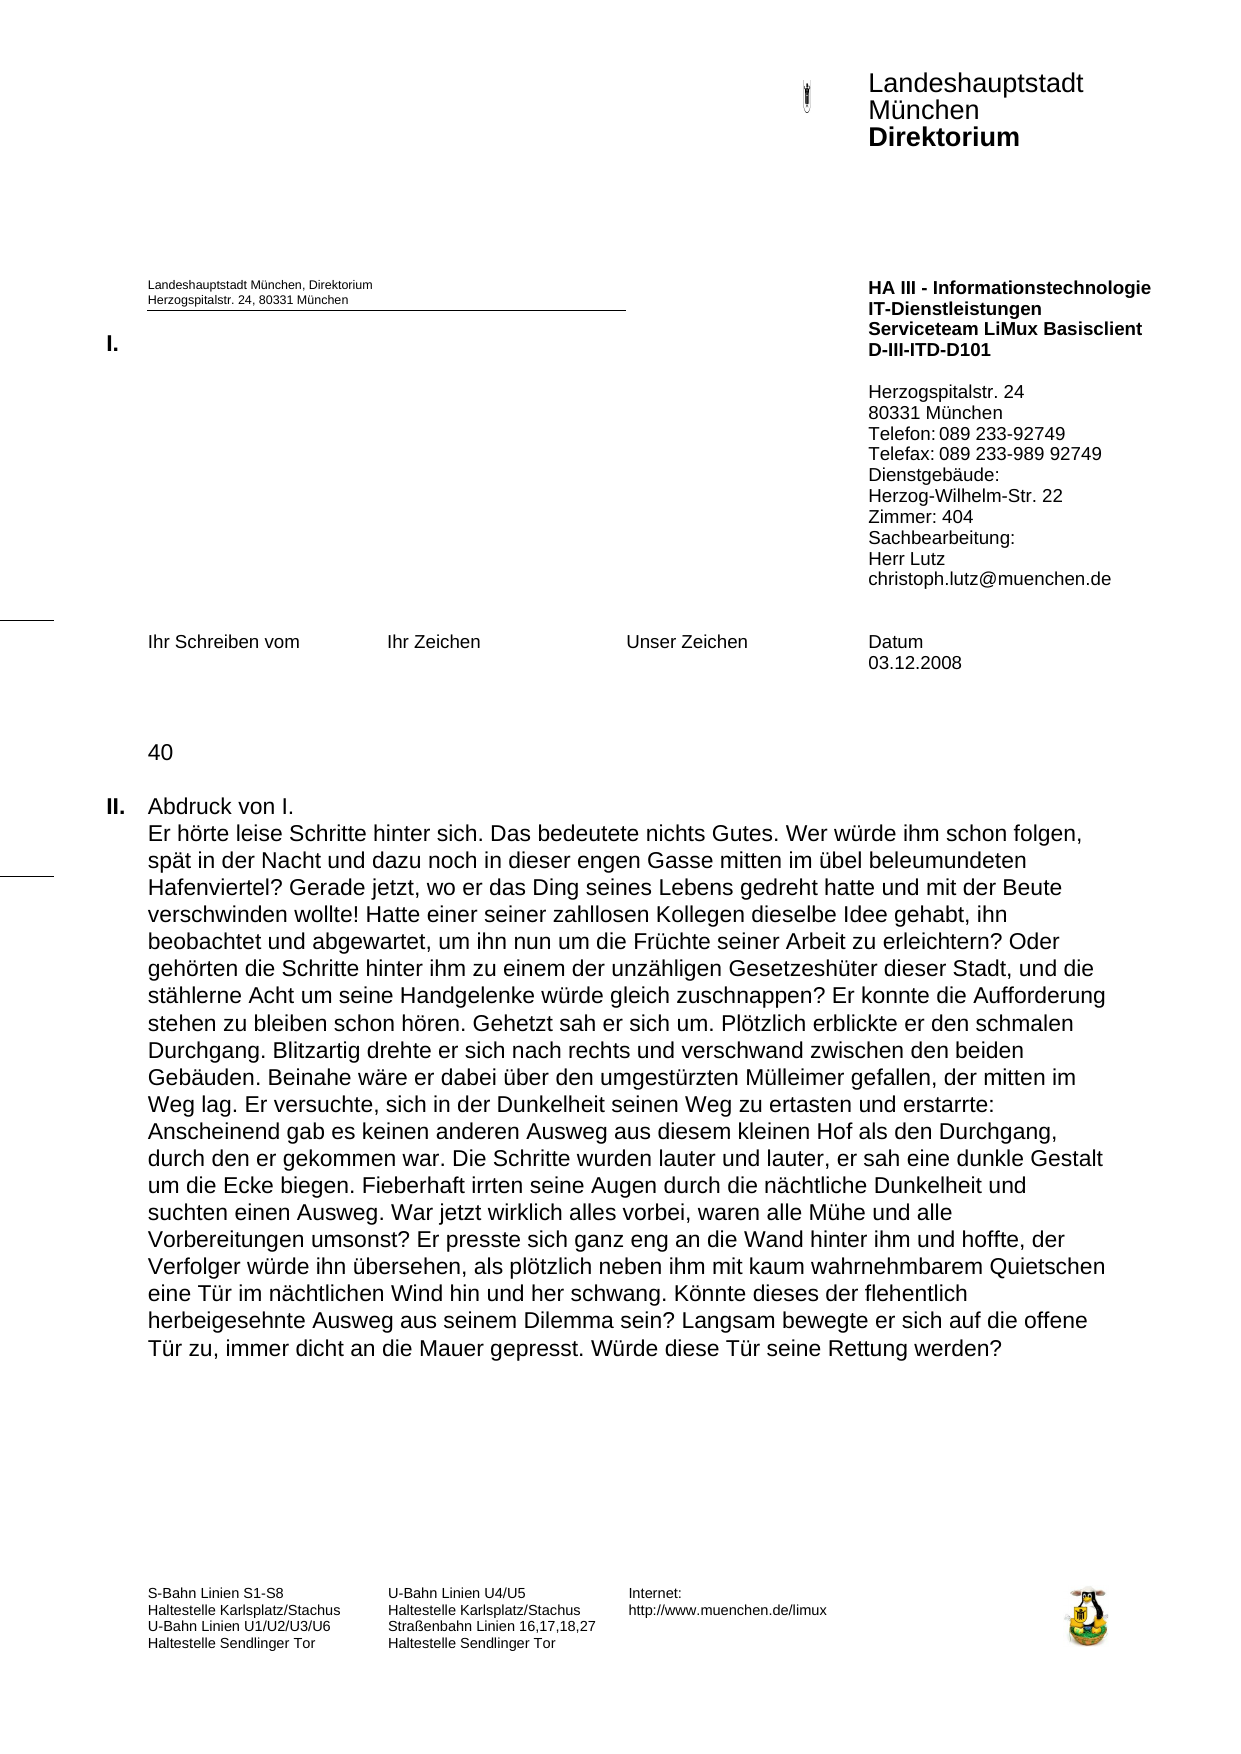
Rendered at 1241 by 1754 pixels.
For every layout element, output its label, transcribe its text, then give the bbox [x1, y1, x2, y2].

text Herzogspitalstr. 24 80331 München Telefon: 089 233-92749 Telefax: 089 233-989 92749 Dienstgebäude: Herzog-Wilhelm-Str. 22 Zimmer: 404 Sachbearbeitung: Herr Lutz christoph.lutz@muenchen.de [868, 382, 1199, 590]
text Landeshauptstadt [868, 71, 1199, 98]
picture [1063, 1585, 1109, 1647]
text HA III - Informationstechnologie IT-Dienstleistungen Serviceteam LiMux Basisclient [868, 277, 1199, 340]
text Ihr Schreiben vom [148, 632, 354, 653]
text München [868, 98, 1199, 125]
text Landeshauptstadt München, Direktorium [148, 277, 626, 292]
table_header U-Bahn Linien U4/U5 Haltestelle Karlsplatz/Stachus Straßenbahn Linien 16,17,18,27 Haltestelle Sendlinger Tor [388, 1551, 628, 1652]
text D-III-ITD-D101 [868, 340, 1199, 361]
text I. [106, 331, 136, 356]
table_header [869, 1551, 1110, 1652]
text Herzogspitalstr. 24, 80331 München [148, 292, 626, 307]
text 03.12.2008 [868, 653, 1108, 673]
text II. Abdruck von I. [106, 793, 1109, 820]
picture [803, 80, 811, 113]
text Unser Zeichen [626, 632, 833, 653]
text Datum [868, 632, 1108, 653]
text Er hörte leise Schritte hinter sich. Das bedeutete nichts Gutes. Wer würde ihm schon folgen, spät in der Nacht und dazu noch in dieser engen Gasse mitten im übel beleumundeten Hafenviertel? Gerade jetzt, wo er das Ding seines Lebens gedreht hatte und mit der Beute verschwinden wollte! Hatte einer seiner zahllosen Kollegen dieselbe Idee gehabt, ihn beobachtet und abgewartet, um ihn nun um die Früchte seiner Arbeit zu erleichtern? Oder gehörten die Schritte hinter ihm zu einem der unzähligen Gesetzeshüter dieser Stadt, und die stählerne Acht um seine Handgelenke würde gleich zuschnappen? Er konnte die Aufforderung stehen zu bleiben schon hören. Gehetzt sah er sich um. Plötzlich erblickte er den schmalen Durchgang. Blitzartig drehte er sich nach rechts und verschwand zwischen den beiden Gebäuden. Beinahe wäre er dabei über den umgestürzten Mülleimer gefallen, der mitten im Weg lag. Er versuchte, sich in der Dunkelheit seinen Weg zu ertasten und erstarrte: Anscheinend gab es keinen anderen Ausweg aus diesem kleinen Hof als den Durchgang, durch den er gekommen war. Die Schritte wurden lauter und lauter, er sah eine dunkle Gestalt um die Ecke biegen. Fieberhaft irrten seine Augen durch die nächtliche Dunkelheit und suchten einen Ausweg. War jetzt wirklich alles vorbei, waren alle Mühe und alle Vorbereitungen umsonst? Er presste sich ganz eng an die Wand hinter ihm und hoffte, der Verfolger würde ihn übersehen, als plötzlich neben ihm mit kaum wahrnehmbarem Quietschen eine Tür im nächtlichen Wind hin und her schwang. Könnte dieses der flehentlich herbeigesehnte Ausweg aus seinem Dilemma sein? Langsam bewegte er sich auf die offene Tür zu, immer dicht an die Mauer gepresst. Würde diese Tür seine Rettung werden? [148, 820, 1109, 1361]
text Ihr Zeichen [387, 632, 593, 653]
table_header S-Bahn Linien S1-S8 Haltestelle Karlsplatz/Stachus U-Bahn Linien U1/U2/U3/U6 Haltestelle Sendlinger Tor [148, 1551, 388, 1652]
table_header Internet: http://www.muenchen.de/limux [628, 1551, 869, 1652]
text 40 [148, 738, 1109, 766]
text Direktorium [868, 125, 1199, 152]
